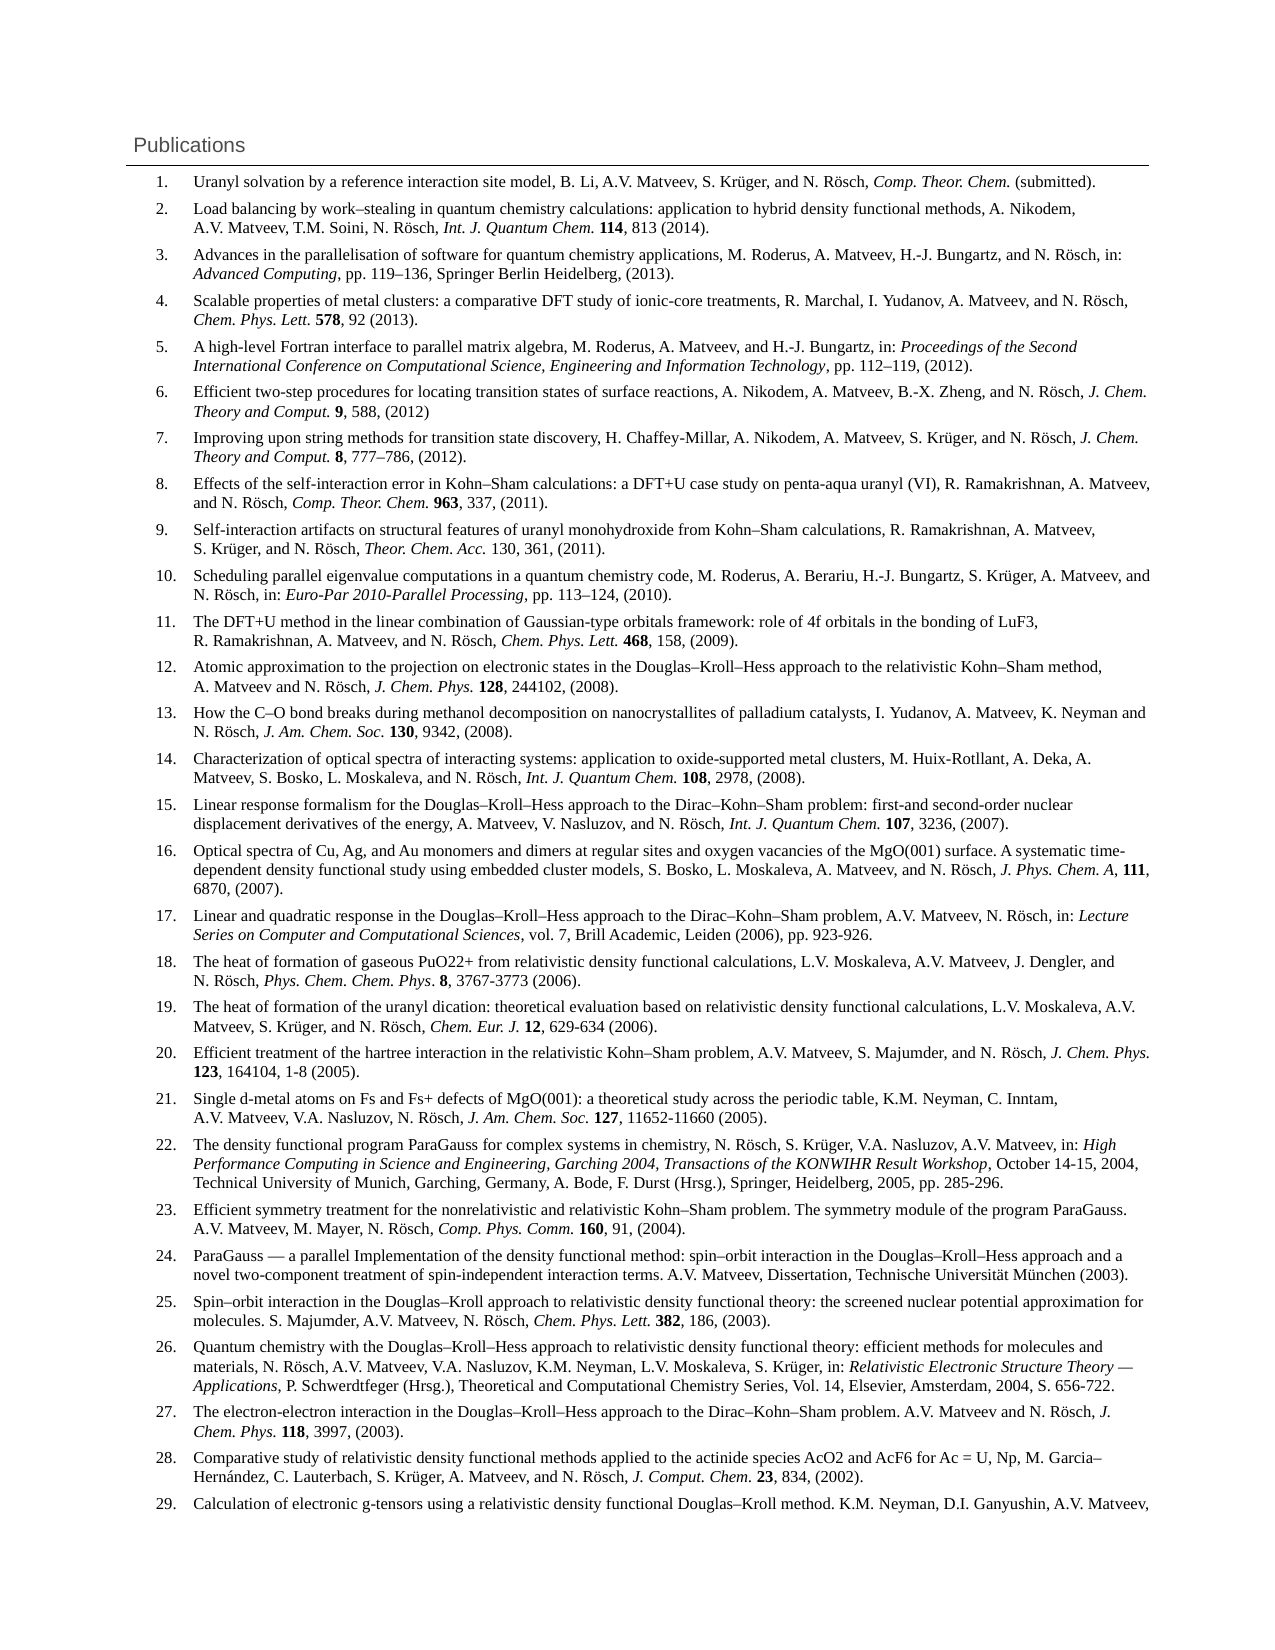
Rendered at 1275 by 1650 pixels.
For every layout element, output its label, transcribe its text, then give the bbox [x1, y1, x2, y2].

list Atomic approximation to the projection on electronic states in the Douglas–Kroll–Hess approach to the relativistic Kohn–Sham method, A. Matveev and N. Rösch, J. Chem. Phys. 128, 244102, (2008). [156, 657, 1157, 696]
subtitle Publications [126, 126, 1149, 165]
list Single d-metal atoms on Fs and Fs+ defects of MgO(001): a theoretical study across the periodic table, K.M. Neyman, C. Inntam, A.V. Matveev, V.A. Nasluzov, N. Rösch, J. Am. Chem. Soc. 127, 11652-11660 (2005). [156, 1089, 1157, 1127]
list Optical spectra of Cu, Ag, and Au monomers and dimers at regular sites and oxygen vacancies of the MgO(001) surface. A systematic time-dependent density functional study using embedded cluster models, S. Bosko, L. Moskaleva, A. Matveev, and N. Rösch, J. Phys. Chem. A, 111, 6870, (2007). [156, 841, 1157, 898]
list Characterization of optical spectra of interacting systems: application to oxide-supported metal clusters, M. Huix-Rotllant, A. Deka, A. Matveev, S. Bosko, L. Moskaleva, and N. Rösch, Int. J. Quantum Chem. 108, 2978, (2008). [156, 749, 1157, 787]
list Efficient symmetry treatment for the nonrelativistic and relativistic Kohn–Sham problem. The symmetry module of the program ParaGauss. A.V. Matveev, M. Mayer, N. Rösch, Comp. Phys. Comm. 160, 91, (2004). [156, 1200, 1157, 1238]
list Spin–orbit interaction in the Douglas–Kroll approach to relativistic density functional theory: the screened nuclear potential approximation for molecules. S. Majumder, A.V. Matveev, N. Rösch, Chem. Phys. Lett. 382, 186, (2003). [156, 1291, 1157, 1330]
list Linear and quadratic response in the Douglas–Kroll–Hess approach to the Dirac–Kohn–Sham problem, A.V. Matveev, N. Rösch, in: Lecture Series on Computer and Computational Sciences, vol. 7, Brill Academic, Leiden (2006), pp. 923-926. [156, 906, 1157, 944]
list Scalable properties of metal clusters: a comparative DFT study of ionic-core treatments, R. Marchal, I. Yudanov, A. Matveev, and N. Rösch, Chem. Phys. Lett. 578, 92 (2013). [156, 291, 1157, 329]
list The heat of formation of the uranyl dication: theoretical evaluation based on relativistic density functional calculations, L.V. Moskaleva, A.V. Matveev, S. Krüger, and N. Rösch, Chem. Eur. J. 12, 629-634 (2006). [156, 997, 1157, 1036]
list Load balancing by work–stealing in quantum chemistry calculations: application to hybrid density functional methods, A. Nikodem, A.V. Matveev, T.M. Soini, N. Rösch, Int. J. Quantum Chem. 114, 813 (2014). [156, 199, 1157, 237]
list The density functional program ParaGauss for complex systems in chemistry, N. Rösch, S. Krüger, V.A. Nasluzov, A.V. Matveev, in: High Performance Computing in Science and Engineering, Garching 2004, Transactions of the KONWIHR Result Workshop, October 14-15, 2004, Technical University of Munich, Garching, Germany, A. Bode, F. Durst (Hrsg.), Springer, Heidelberg, 2005, pp. 285-296. [156, 1135, 1157, 1192]
list The electron-electron interaction in the Douglas–Kroll–Hess approach to the Dirac–Kohn–Sham problem. A.V. Matveev and N. Rösch, J. Chem. Phys. 118, 3997, (2003). [156, 1402, 1157, 1441]
list The DFT+U method in the linear combination of Gaussian-type orbitals framework: role of 4f orbitals in the bonding of LuF3, R. Ramakrishnan, A. Matveev, and N. Rösch, Chem. Phys. Lett. 468, 158, (2009). [156, 611, 1157, 650]
list ParaGauss — a parallel Implementation of the density functional method: spin–orbit interaction in the Douglas–Kroll–Hess approach and a novel two-component treatment of spin-independent interaction terms. A.V. Matveev, Dissertation, Technische Universität München (2003). [156, 1246, 1157, 1284]
list Effects of the self-interaction error in Kohn–Sham calculations: a DFT+U case study on penta-aqua uranyl (VI), R. Ramakrishnan, A. Matveev, and N. Rösch, Comp. Theor. Chem. 963, 337, (2011). [156, 474, 1157, 512]
list Uranyl solvation by a reference interaction site model, B. Li, A.V. Matveev, S. Krüger, and N. Rösch, Comp. Theor. Chem. (submitted). [156, 172, 1157, 191]
list Linear response formalism for the Douglas–Kroll–Hess approach to the Dirac–Kohn–Sham problem: first-and second-order nuclear displacement derivatives of the energy, A. Matveev, V. Nasluzov, and N. Rösch, Int. J. Quantum Chem. 107, 3236, (2007). [156, 795, 1157, 833]
list Calculation of electronic g-tensors using a relativistic density functional Douglas–Kroll method. K.M. Neyman, D.I. Ganyushin, A.V. Matveev, [156, 1494, 1157, 1513]
list Efficient two-step procedures for locating transition states of surface reactions, A. Nikodem, A. Matveev, B.-X. Zheng, and N. Rösch, J. Chem. Theory and Comput. 9, 588, (2012) [156, 382, 1157, 421]
list Advances in the parallelisation of software for quantum chemistry applications, M. Roderus, A. Matveev, H.-J. Bungartz, and N. Rösch, in: Advanced Computing, pp. 119–136, Springer Berlin Heidelberg, (2013). [156, 245, 1157, 283]
list Comparative study of relativistic density functional methods applied to the actinide species AcO2 and AcF6 for Ac = U, Np, M. Garcia–Hernández, C. Lauterbach, S. Krüger, A. Matveev, and N. Rösch, J. Comput. Chem. 23, 834, (2002). [156, 1448, 1157, 1486]
list Improving upon string methods for transition state discovery, H. Chaffey-Millar, A. Nikodem, A. Matveev, S. Krüger, and N. Rösch, J. Chem. Theory and Comput. 8, 777–786, (2012). [156, 428, 1157, 466]
list Quantum chemistry with the Douglas–Kroll–Hess approach to relativistic density functional theory: efficient methods for molecules and materials, N. Rösch, A.V. Matveev, V.A. Nasluzov, K.M. Neyman, L.V. Moskaleva, S. Krüger, in: Relativistic Electronic Structure Theory — Applications, P. Schwerdtfeger (Hrsg.), Theoretical and Computational Chemistry Series, Vol. 14, Elsevier, Amsterdam, 2004, S. 656-722. [156, 1337, 1157, 1395]
list Self-interaction artifacts on structural features of uranyl monohydroxide from Kohn–Sham calculations, R. Ramakrishnan, A. Matveev, S. Krüger, and N. Rösch, Theor. Chem. Acc. 130, 361, (2011). [156, 520, 1157, 558]
list The heat of formation of gaseous PuO22+ from relativistic density functional calculations, L.V. Moskaleva, A.V. Matveev, J. Dengler, and N. Rösch, Phys. Chem. Chem. Phys. 8, 3767-3773 (2006). [156, 951, 1157, 990]
list A high-level Fortran interface to parallel matrix algebra, M. Roderus, A. Matveev, and H.-J. Bungartz, in: Proceedings of the Second International Conference on Computational Science, Engineering and Information Technology, pp. 112–119, (2012). [156, 336, 1157, 375]
list Scheduling parallel eigenvalue computations in a quantum chemistry code, M. Roderus, A. Berariu, H.-J. Bungartz, S. Krüger, A. Matveev, and N. Rösch, in: Euro-Par 2010-Parallel Processing, pp. 113–124, (2010). [156, 566, 1157, 604]
list Efficient treatment of the hartree interaction in the relativistic Kohn–Sham problem, A.V. Matveev, S. Majumder, and N. Rösch, J. Chem. Phys. 123, 164104, 1-8 (2005). [156, 1043, 1157, 1081]
list How the C–O bond breaks during methanol decomposition on nanocrystallites of palladium catalysts, I. Yudanov, A. Matveev, K. Neyman and N. Rösch, J. Am. Chem. Soc. 130, 9342, (2008). [156, 703, 1157, 741]
